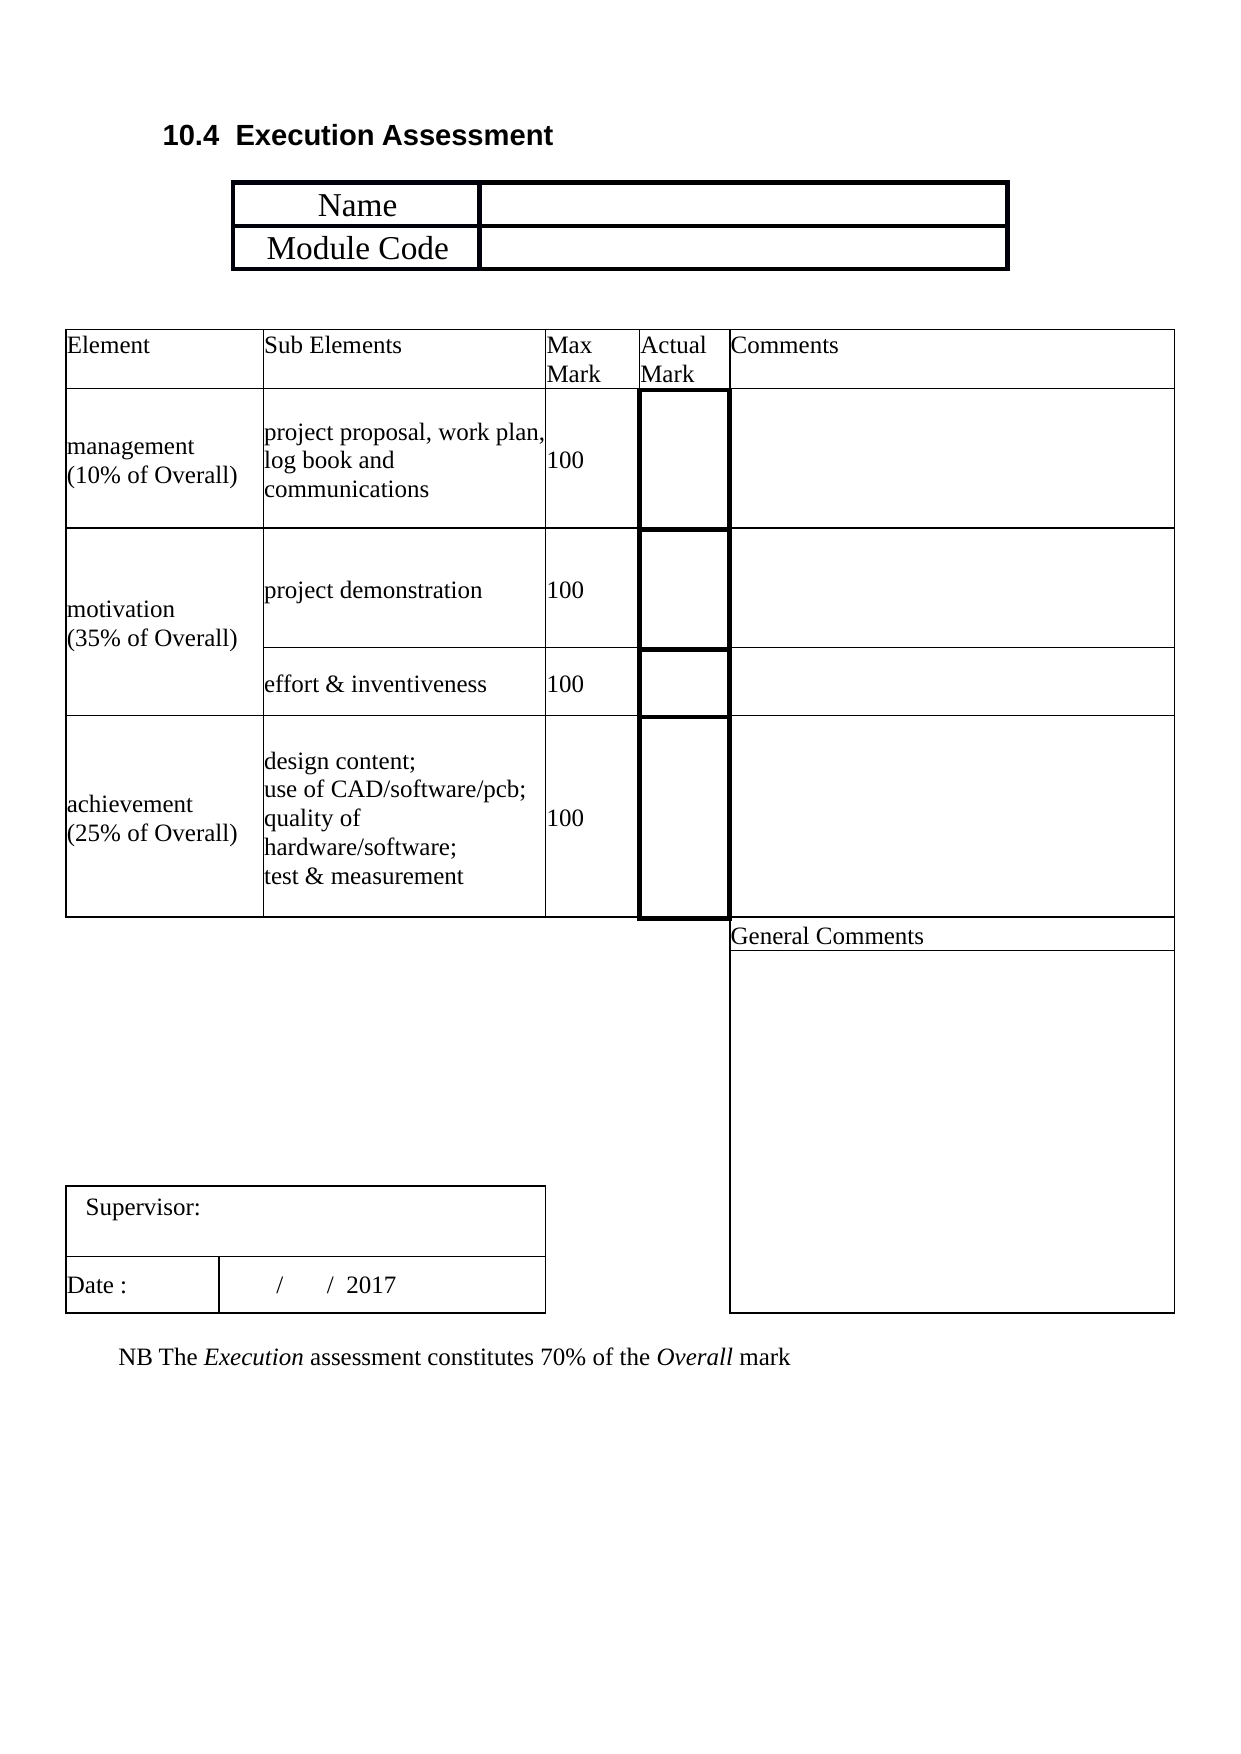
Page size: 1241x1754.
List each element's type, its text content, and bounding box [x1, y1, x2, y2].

table_cell [263, 918, 546, 949]
table_cell design content; use of CAD/software/pcb; quality of hardware/software; test & measurement [264, 716, 545, 916]
table_cell [642, 392, 727, 527]
table_header [482, 185, 1005, 223]
table_cell [731, 1081, 1174, 1185]
table_cell [546, 950, 729, 1312]
table_cell project proposal, work plan, log book and communications [264, 389, 545, 527]
table_cell project demonstration [264, 529, 545, 647]
table_cell [642, 719, 727, 916]
table_cell [642, 532, 727, 647]
table_cell management (10% of Overall) [67, 389, 263, 527]
table_cell [66, 918, 263, 949]
text NB The Execution assessment constitutes 70% of the Overall mark [118, 1342, 1122, 1371]
table_cell [66, 950, 219, 1081]
table_cell Date : [67, 1257, 218, 1312]
table_cell [482, 228, 1005, 266]
table_cell [732, 716, 1174, 916]
table_header Comments [731, 330, 1174, 388]
table_cell [731, 1185, 1174, 1256]
table_cell 100 [546, 716, 637, 916]
table_cell [732, 389, 1174, 527]
table_cell [219, 950, 546, 1081]
subtitle 10.4 Execution Assessment [162, 118, 1122, 152]
table_cell 100 [546, 389, 637, 527]
table_header Name [235, 185, 477, 223]
table_cell [731, 1256, 1174, 1312]
table_cell [66, 1081, 219, 1185]
table_cell [732, 648, 1174, 714]
table_cell [731, 951, 1174, 1081]
table_cell effort & inventiveness [264, 648, 545, 714]
table_cell motivation (35% of Overall) [67, 529, 263, 714]
table_cell 100 [546, 648, 637, 714]
table_cell Module Code [235, 228, 477, 266]
table_cell [219, 1081, 546, 1185]
table_cell 100 [546, 529, 637, 647]
table_cell Supervisor: [67, 1187, 545, 1256]
table_cell [642, 652, 727, 714]
table_cell [639, 921, 729, 949]
table_cell [732, 529, 1174, 647]
table_header Element [67, 330, 263, 388]
table_cell [546, 918, 639, 949]
table_cell achievement (25% of Overall) [67, 716, 263, 916]
table_header Max Mark [546, 330, 639, 388]
table_header Sub Elements [264, 330, 545, 388]
table_cell General Comments [731, 918, 1174, 949]
table_cell / / 2017 [220, 1257, 545, 1312]
table_header Actual Mark [640, 330, 729, 388]
